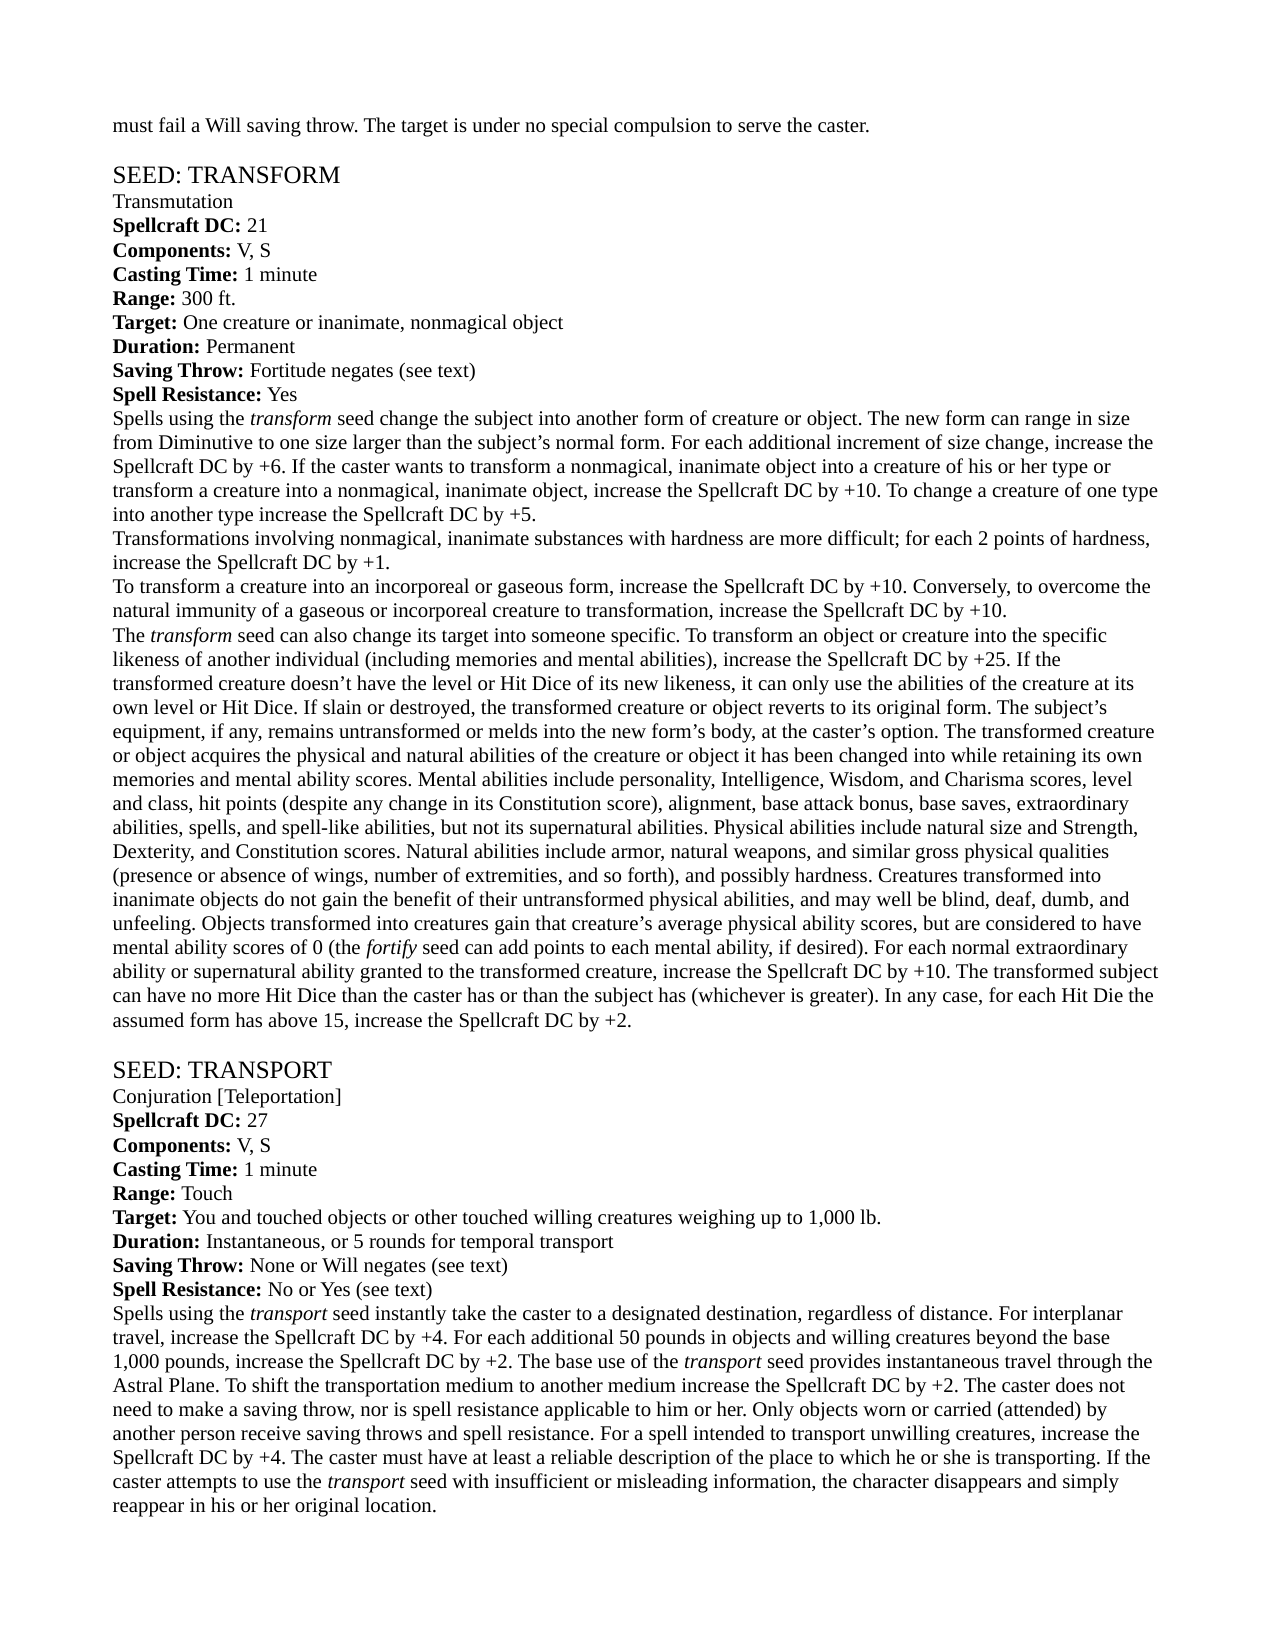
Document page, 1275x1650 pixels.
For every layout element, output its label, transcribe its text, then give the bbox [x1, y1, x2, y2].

text Spellcraft DC: 21 [112, 213, 1162, 237]
text Spellcraft DC: 27 [112, 1108, 1162, 1132]
text Casting Time: 1 minute [112, 262, 1162, 286]
text must fail a Will saving throw. The target is under no special compulsion to serve the caster. [112, 112, 1162, 137]
subtitle SEED: TRANSPORT [112, 1056, 1162, 1084]
text To transform a creature into an incorporeal or gaseous form, increase the Spellcraft DC by +10. Conversely, to overcome the natural immunity of a gaseous or incorporeal creature to transformation, increase the Spellcraft DC by +10. [112, 574, 1162, 622]
text Range: Touch [112, 1181, 1162, 1205]
text Components: V, S [112, 237, 1162, 262]
text Spell Resistance: No or Yes (see text) [112, 1277, 1162, 1301]
text Target: One creature or inanimate, nonmagical object [112, 310, 1162, 334]
subtitle SEED: TRANSFORM [112, 161, 1162, 189]
text Saving Throw: None or Will negates (see text) [112, 1253, 1162, 1277]
text Target: You and touched objects or other touched willing creatures weighing up to 1,000 lb. [112, 1205, 1162, 1229]
text Duration: Instantaneous, or 5 rounds for temporal transport [112, 1229, 1162, 1253]
text Spells using the transport seed instantly take the caster to a designated destination, regardless of distance. For interplanar travel, increase the Spellcraft DC by +4. For each additional 50 pounds in objects and willing creatures beyond the base 1,000 pounds, increase the Spellcraft DC by +2. The base use of the transport seed provides instantaneous travel through the Astral Plane. To shift the transportation medium to another medium increase the Spellcraft DC by +2. The caster does not need to make a saving throw, nor is spell resistance applicable to him or her. Only objects worn or carried (attended) by another person receive saving throws and spell resistance. For a spell intended to transport unwilling creatures, increase the Spellcraft DC by +4. The caster must have at least a reliable description of the place to which he or she is transporting. If the caster attempts to use the transport seed with insufficient or misleading information, the character disappears and simply reappear in his or her original location. [112, 1301, 1162, 1517]
text Conjuration [Teleportation] [112, 1084, 1162, 1108]
text Transformations involving nonmagical, inanimate substances with hardness are more difficult; for each 2 points of hardness, increase the Spellcraft DC by +1. [112, 526, 1162, 574]
text Transmutation [112, 189, 1162, 213]
text The transform seed can also change its target into someone specific. To transform an object or creature into the specific likeness of another individual (including memories and mental abilities), increase the Spellcraft DC by +25. If the transformed creature doesn’t have the level or Hit Dice of its new likeness, it can only use the abilities of the creature at its own level or Hit Dice. If slain or destroyed, the transformed creature or object reverts to its original form. The subject’s equipment, if any, remains untransformed or melds into the new form’s body, at the caster’s option. The transformed creature or object acquires the physical and natural abilities of the creature or object it has been changed into while retaining its own memories and mental ability scores. Mental abilities include personality, Intelligence, Wisdom, and Charisma scores, level and class, hit points (despite any change in its Constitution score), alignment, base attack bonus, base saves, extraordinary abilities, spells, and spell-like abilities, but not its supernatural abilities. Physical abilities include natural size and Strength, Dexterity, and Constitution scores. Natural abilities include armor, natural weapons, and similar gross physical qualities (presence or absence of wings, number of extremities, and so forth), and possibly hardness. Creatures transformed into inanimate objects do not gain the benefit of their untransformed physical abilities, and may well be blind, deaf, dumb, and unfeeling. Objects transformed into creatures gain that creature’s average physical ability scores, but are considered to have mental ability scores of 0 (the fortify seed can add points to each mental ability, if desired). For each normal extraordinary ability or supernatural ability granted to the transformed creature, increase the Spellcraft DC by +10. The transformed subject can have no more Hit Dice than the caster has or than the subject has (whichever is greater). In any case, for each Hit Die the assumed form has above 15, increase the Spellcraft DC by +2. [112, 622, 1162, 1032]
text Saving Throw: Fortitude negates (see text) [112, 358, 1162, 382]
text Components: V, S [112, 1132, 1162, 1157]
text Spells using the transform seed change the subject into another form of creature or object. The new form can range in size from Diminutive to one size larger than the subject’s normal form. For each additional increment of size change, increase the Spellcraft DC by +6. If the caster wants to transform a nonmagical, inanimate object into a creature of his or her type or transform a creature into a nonmagical, inanimate object, increase the Spellcraft DC by +10. To change a creature of one type into another type increase the Spellcraft DC by +5. [112, 406, 1162, 526]
text Spell Resistance: Yes [112, 382, 1162, 406]
text Casting Time: 1 minute [112, 1157, 1162, 1181]
text Duration: Permanent [112, 334, 1162, 358]
text Range: 300 ft. [112, 286, 1162, 310]
